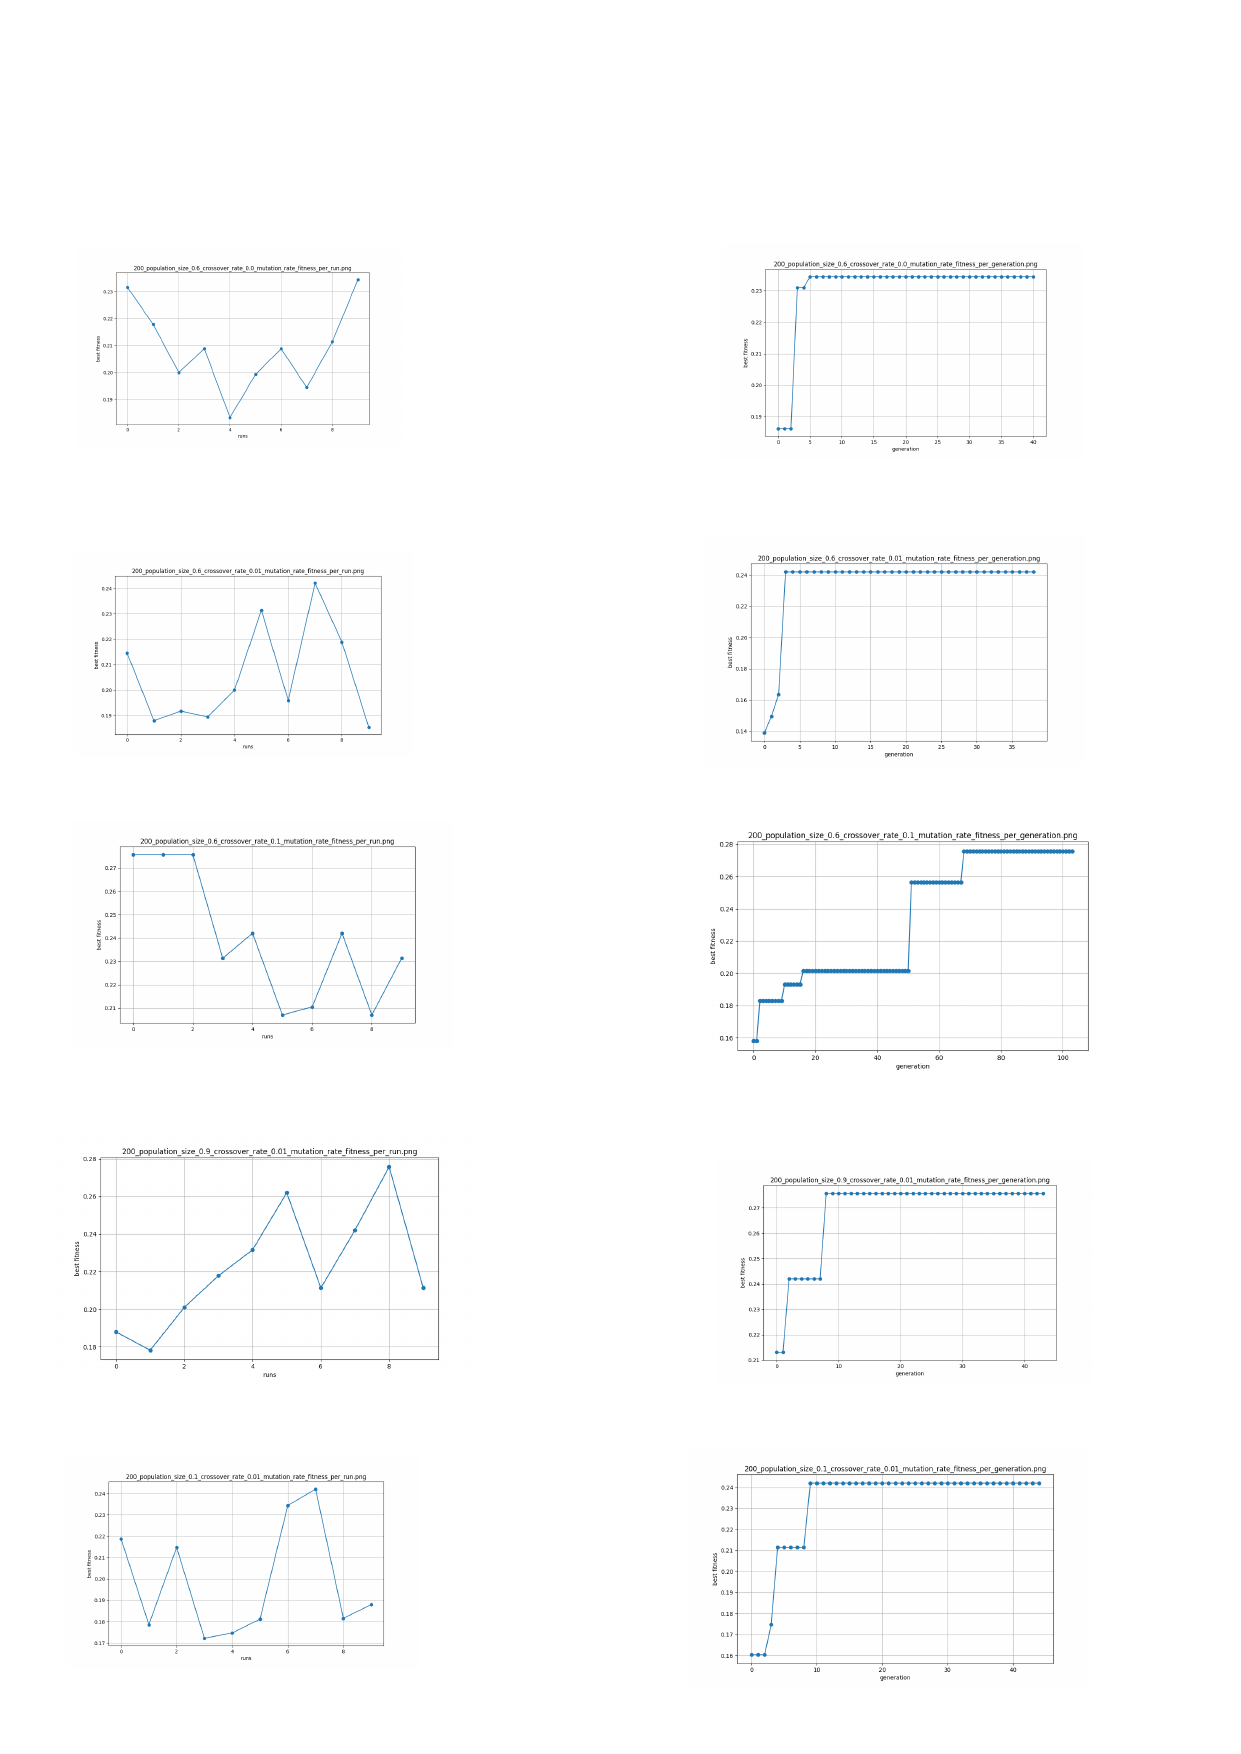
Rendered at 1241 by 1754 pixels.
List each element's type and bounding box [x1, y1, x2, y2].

picture [72, 551, 414, 757]
picture [64, 1456, 419, 1669]
picture [75, 249, 402, 446]
picture [720, 243, 1082, 460]
picture [716, 1158, 1094, 1385]
picture [46, 1126, 482, 1388]
picture [703, 536, 1085, 766]
picture [72, 819, 453, 1048]
picture [681, 809, 1133, 1080]
picture [687, 1446, 1094, 1690]
